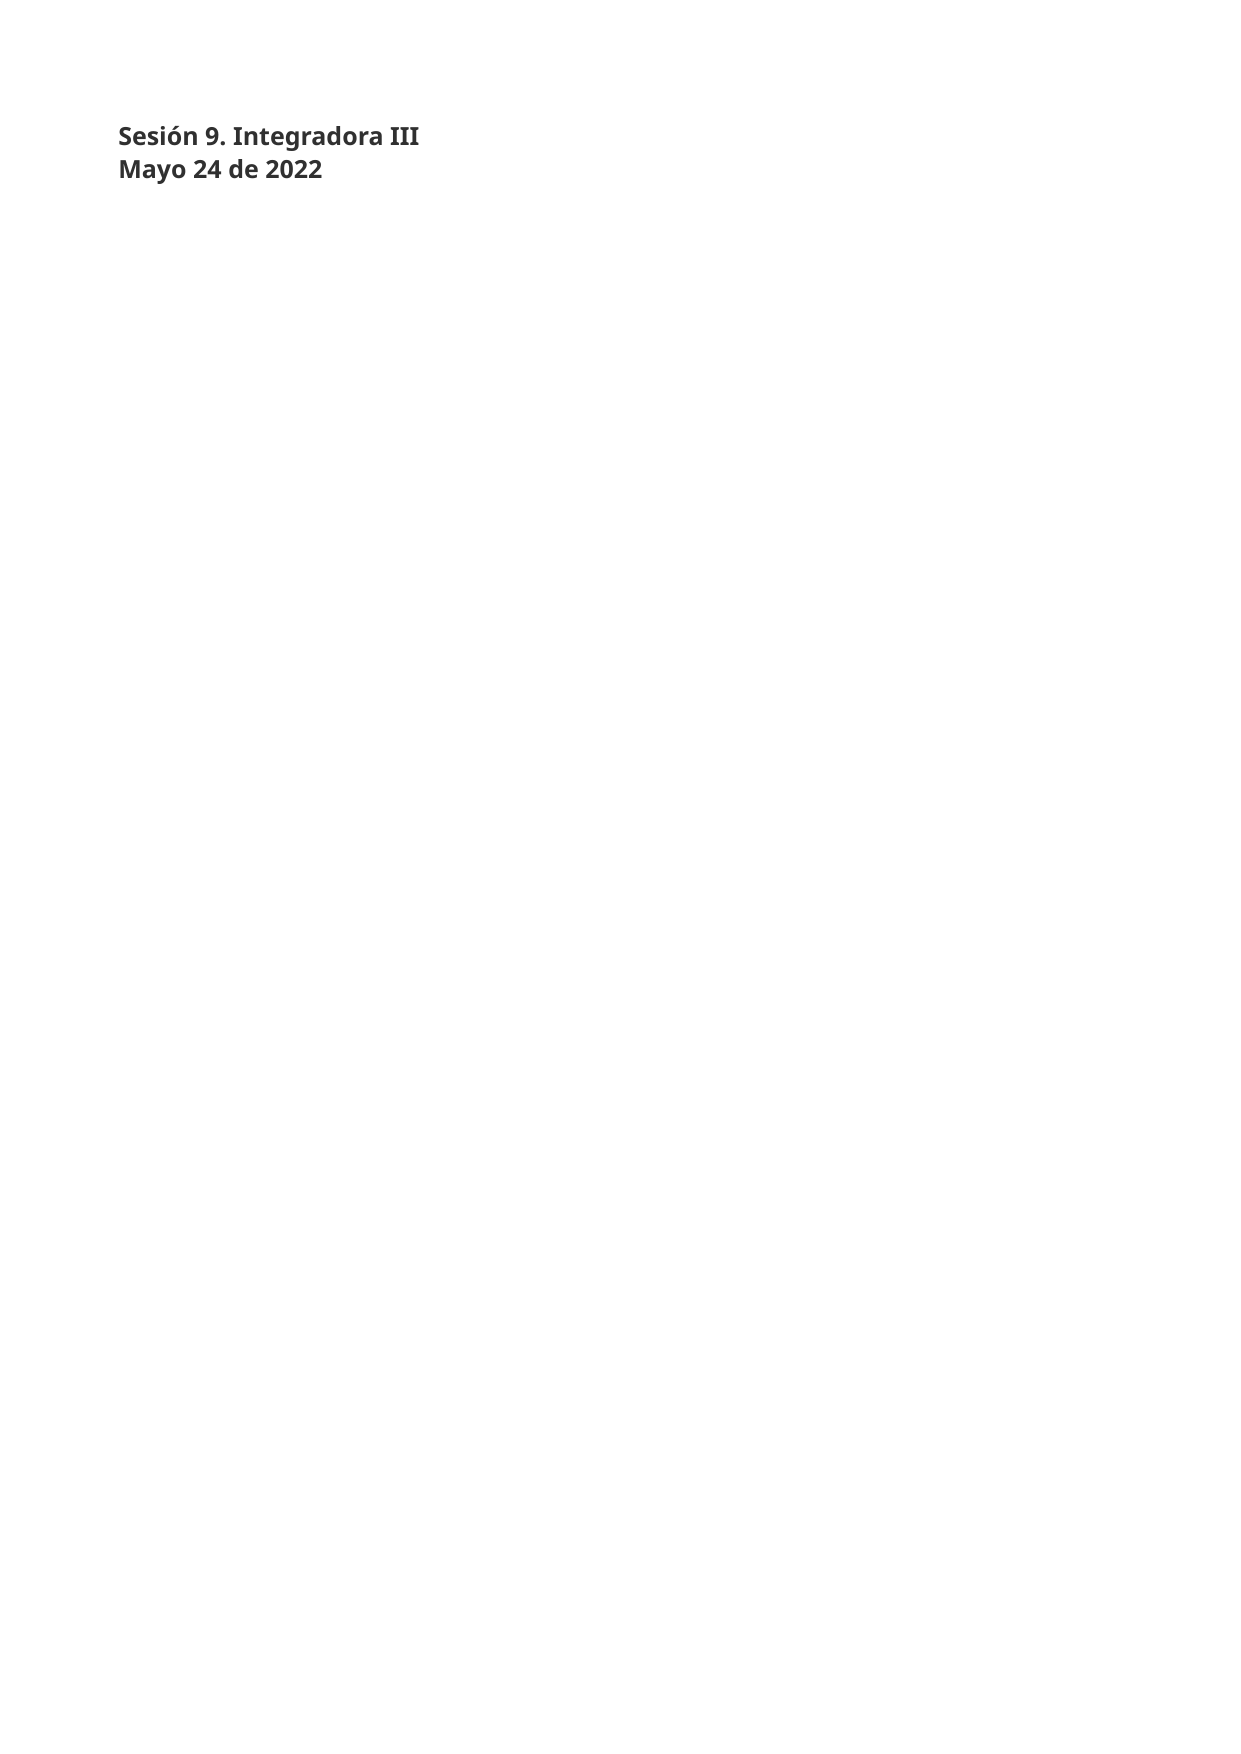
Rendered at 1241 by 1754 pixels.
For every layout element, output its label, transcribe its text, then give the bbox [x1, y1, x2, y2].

text Sesión 9. Integradora III [118, 118, 1122, 152]
text Mayo 24 de 2022 [118, 152, 1122, 186]
